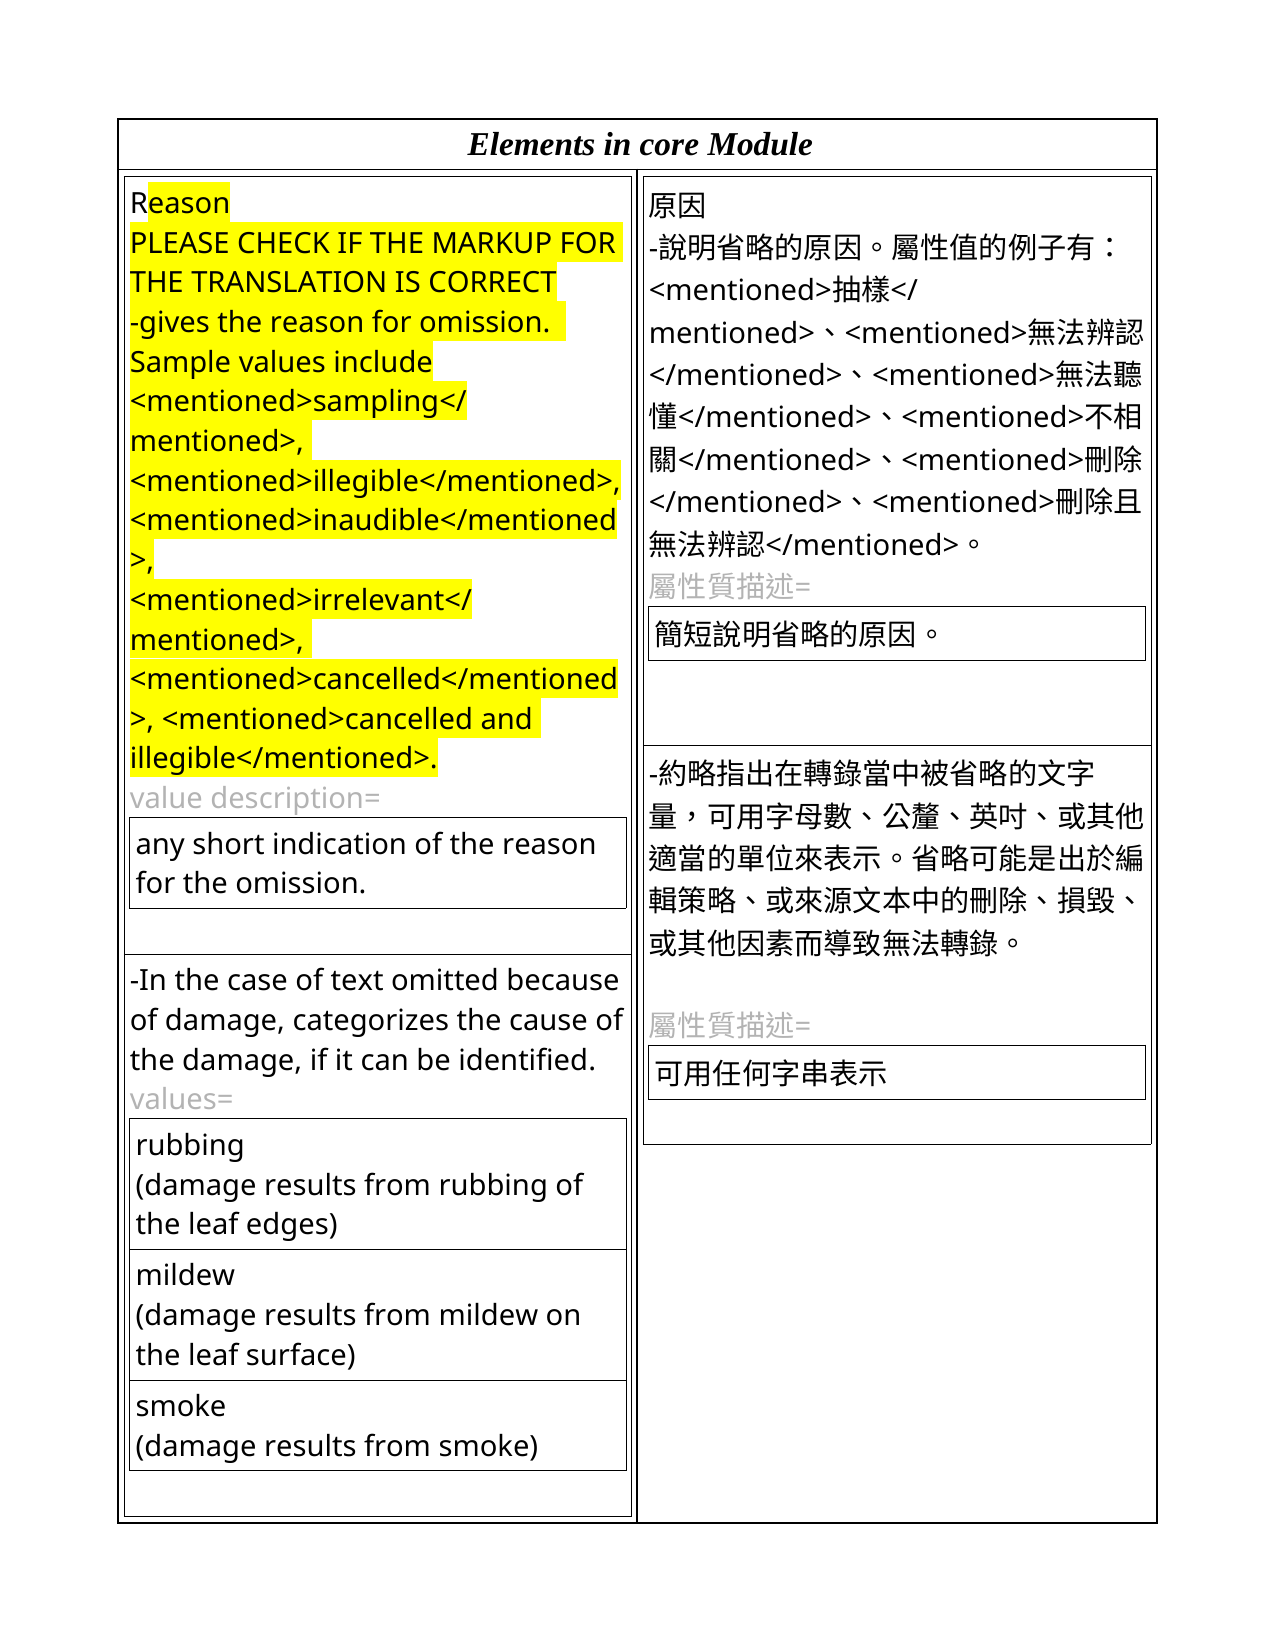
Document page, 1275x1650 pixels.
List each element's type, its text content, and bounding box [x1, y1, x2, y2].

table_cell [119, 170, 636, 1522]
table_header any short indication of the reason for the omission. [130, 818, 626, 908]
table_header Reason PLEASE CHECK IF THE MARKUP FOR THE TRANSLATION IS CORRECT -gives the reason for omission. Sample values include <mentioned>sampling</mentioned>, <mentioned>illegible</mentioned>, <mentioned>inaudible</mentioned>, <mentioned>irrelevant</mentioned>, <mentioned>cancelled</mentioned>, <mentioned>cancelled and illegible</mentioned>. value description= [125, 177, 631, 954]
table_header 原因 -說明省略的原因。屬性值的例子有：<mentioned>抽樣</mentioned>、<mentioned>無法辨認</mentioned>、<mentioned>無法聽懂</mentioned>、<mentioned>不相關</mentioned>、<mentioned>刪除</mentioned>、<mentioned>刪除且無法辨認</mentioned>。 屬性質描述= [644, 177, 1151, 745]
table_header 可用任何字串表示 [649, 1046, 1145, 1098]
table_header rubbing (damage results from rubbing of the leaf edges) [130, 1119, 626, 1249]
table_cell smoke (damage results from smoke) [130, 1381, 626, 1470]
table_header 簡短說明省略的原因。 [649, 607, 1145, 660]
table_cell -In the case of text omitted because of damage, categorizes the cause of the damage, if it can be identified. values= [125, 955, 631, 1516]
table_cell [638, 170, 1156, 1522]
table_cell mildew (damage results from mildew on the leaf surface) [130, 1250, 626, 1379]
table_header Elements in core Module [119, 120, 1156, 168]
table_cell -約略指出在轉錄當中被省略的文字量，可用字母數、公釐、英吋、或其他適當的單位來表示。省略可能是出於編輯策略、或來源文本中的刪除、損毀、或其他因素而導致無法轉錄。 屬性質描述= [644, 746, 1151, 1144]
